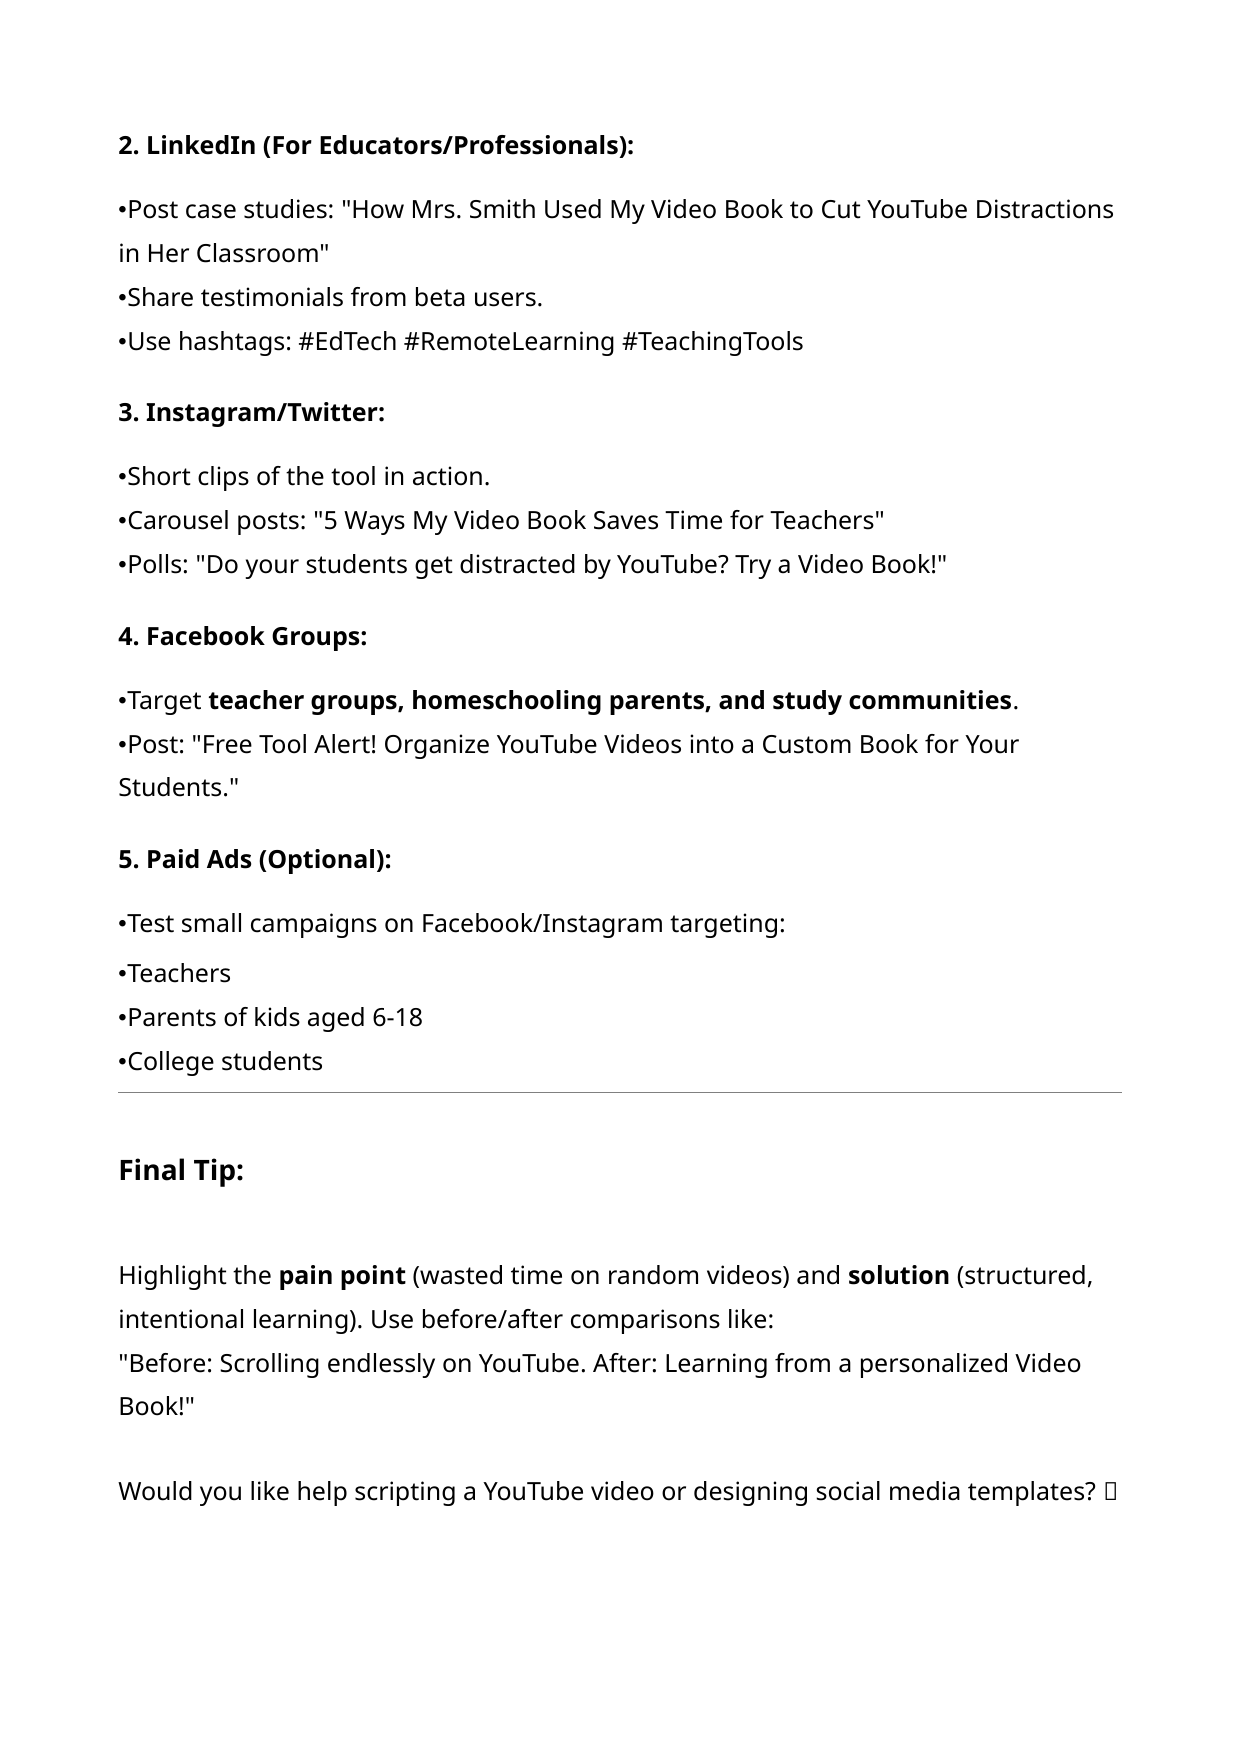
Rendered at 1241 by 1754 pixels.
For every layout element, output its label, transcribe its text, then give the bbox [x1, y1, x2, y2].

list Test small campaigns on Facebook/Instagram targeting: [118, 896, 1122, 940]
subtitle 5. Paid Ads (Optional): [118, 832, 1122, 876]
subtitle 2. LinkedIn (For Educators/Professionals): [118, 118, 1122, 162]
list Target teacher groups, homeschooling parents, and study communities. [118, 673, 1122, 717]
list Parents of kids aged 6-18 [118, 990, 1122, 1034]
list Carousel posts: "5 Ways My Video Book Saves Time for Teachers" [118, 493, 1122, 537]
list Short clips of the tool in action. [118, 449, 1122, 493]
list Polls: "Do your students get distracted by YouTube? Try a Video Book!" [118, 537, 1122, 581]
text Highlight the pain point (wasted time on random videos) and solution (structured, intentional learning). Use before/after comparisons like: "Before: Scrolling endlessly on YouTube. After: Learning from a personalized Video Book!" [118, 1248, 1122, 1423]
list Share testimonials from beta users. [118, 270, 1122, 313]
list Post case studies: "How Mrs. Smith Used My Video Book to Cut YouTube Distractions in Her Classroom" [118, 182, 1122, 270]
text Would you like help scripting a YouTube video or designing social media templates? 🚀 [118, 1464, 1122, 1507]
subtitle 3. Instagram/Twitter: [118, 385, 1122, 429]
list College students [118, 1034, 1122, 1077]
subtitle Final Tip: [118, 1150, 1122, 1188]
subtitle 4. Facebook Groups: [118, 609, 1122, 652]
list Teachers [118, 946, 1122, 990]
list Use hashtags: #EdTech #RemoteLearning #TeachingTools [118, 313, 1122, 357]
list Post: "Free Tool Alert! Organize YouTube Videos into a Custom Book for Your Students." [118, 717, 1122, 804]
